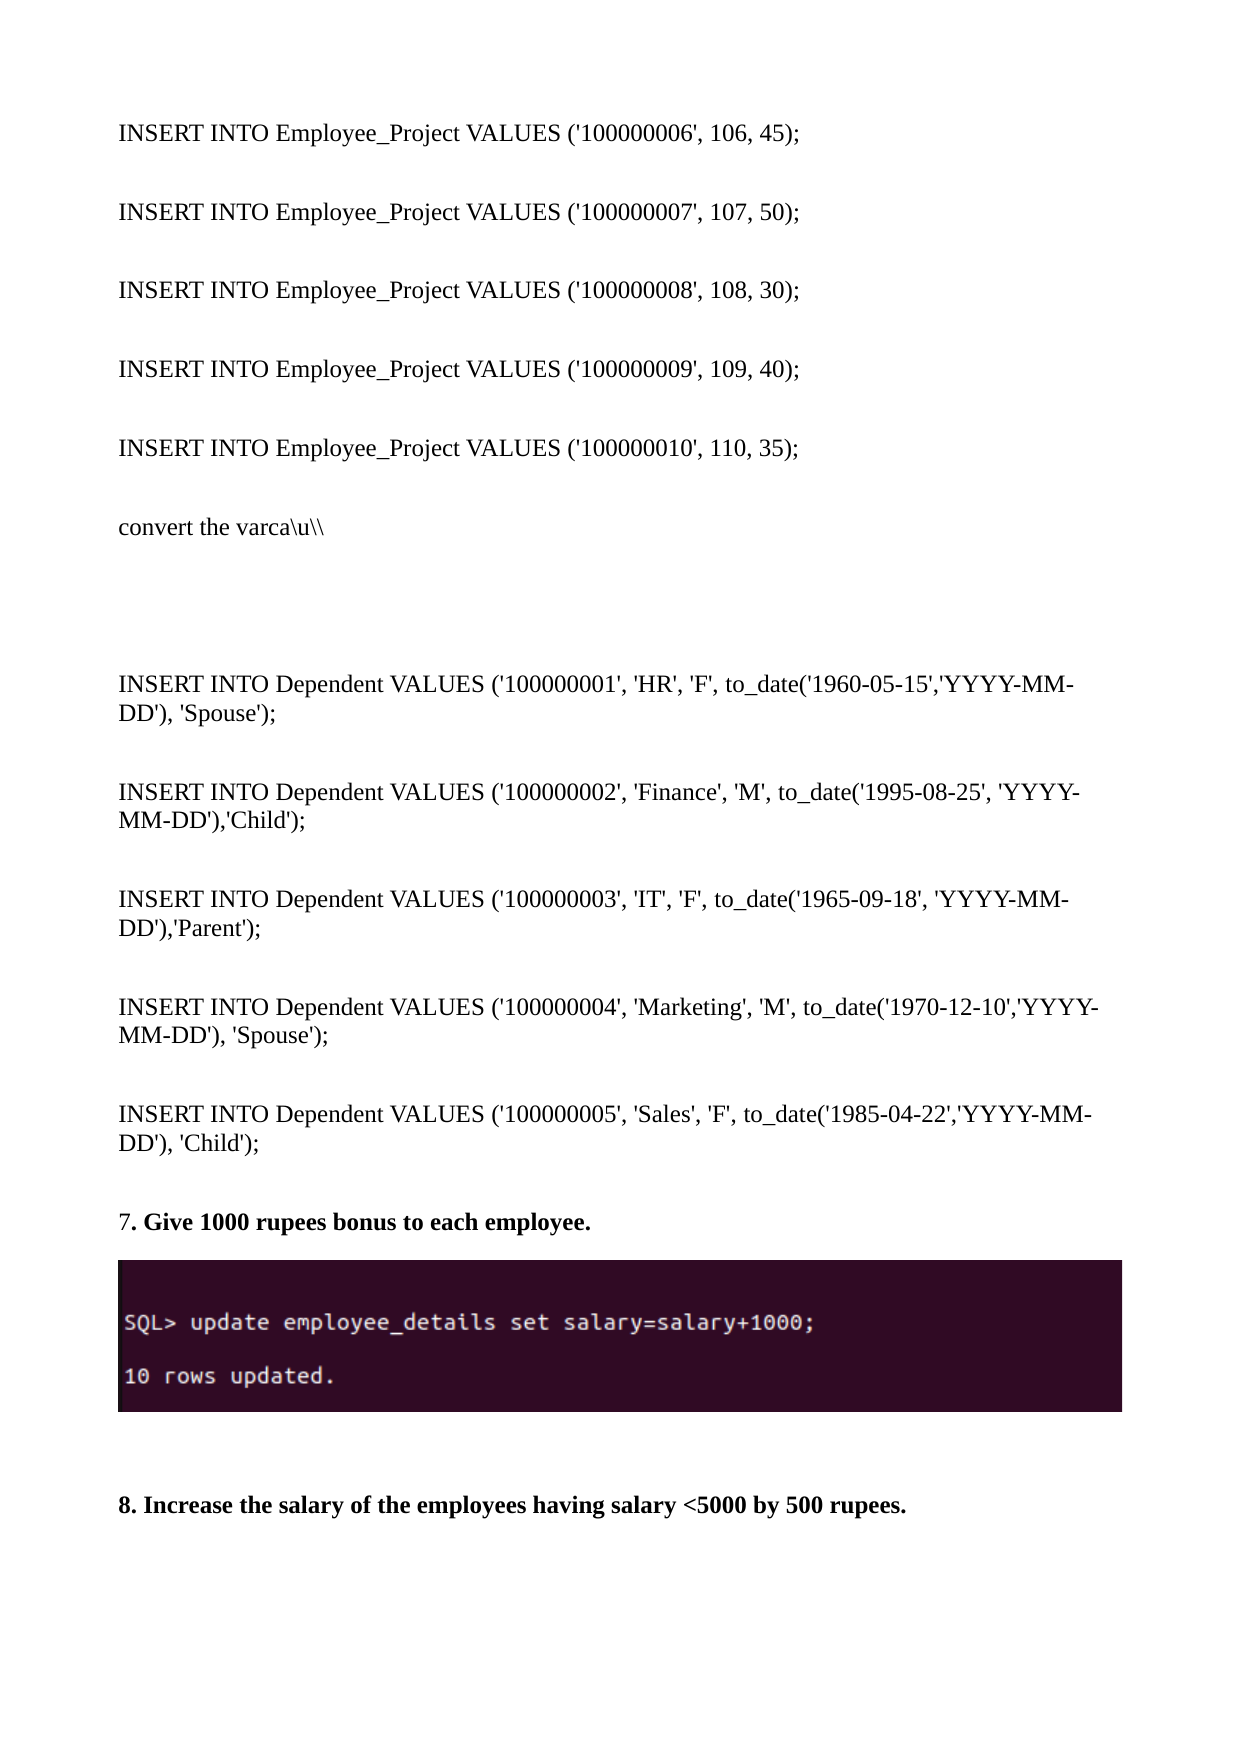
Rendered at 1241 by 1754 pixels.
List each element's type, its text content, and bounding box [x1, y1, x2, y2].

text INSERT INTO Employee_Project VALUES ('100000007', 107, 50); [118, 197, 1122, 226]
text INSERT INTO Dependent VALUES ('100000002', 'Finance', 'M', to_date('1995-08-25', 'YYYY-MM-DD'),'Child'); [118, 777, 1122, 834]
text INSERT INTO Dependent VALUES ('100000005', 'Sales', 'F', to_date('1985-04-22','YYYY-MM-DD'), 'Child'); [118, 1099, 1122, 1157]
text INSERT INTO Employee_Project VALUES ('100000009', 109, 40); [118, 354, 1122, 383]
text INSERT INTO Dependent VALUES ('100000001', 'HR', 'F', to_date('1960-05-15','YYYY-MM-DD'), 'Spouse'); [118, 669, 1122, 727]
text INSERT INTO Employee_Project VALUES ('100000008', 108, 30); [118, 276, 1122, 304]
text 7. Give 1000 rupees bonus to each employee. [118, 1207, 1122, 1236]
text INSERT INTO Dependent VALUES ('100000003', 'IT', 'F', to_date('1965-09-18', 'YYYY-MM-DD'),'Parent'); [118, 884, 1122, 942]
text INSERT INTO Employee_Project VALUES ('100000010', 110, 35); [118, 433, 1122, 462]
text INSERT INTO Employee_Project VALUES ('100000006', 106, 45); [118, 118, 1122, 147]
text 8. Increase the salary of the employees having salary <5000 by 500 rupees. [118, 1490, 1122, 1519]
text INSERT INTO Dependent VALUES ('100000004', 'Marketing', 'M', to_date('1970-12-10','YYYY-MM-DD'), 'Spouse'); [118, 992, 1122, 1049]
picture [118, 1260, 1123, 1412]
text convert the varca\u\\ [118, 512, 1122, 541]
